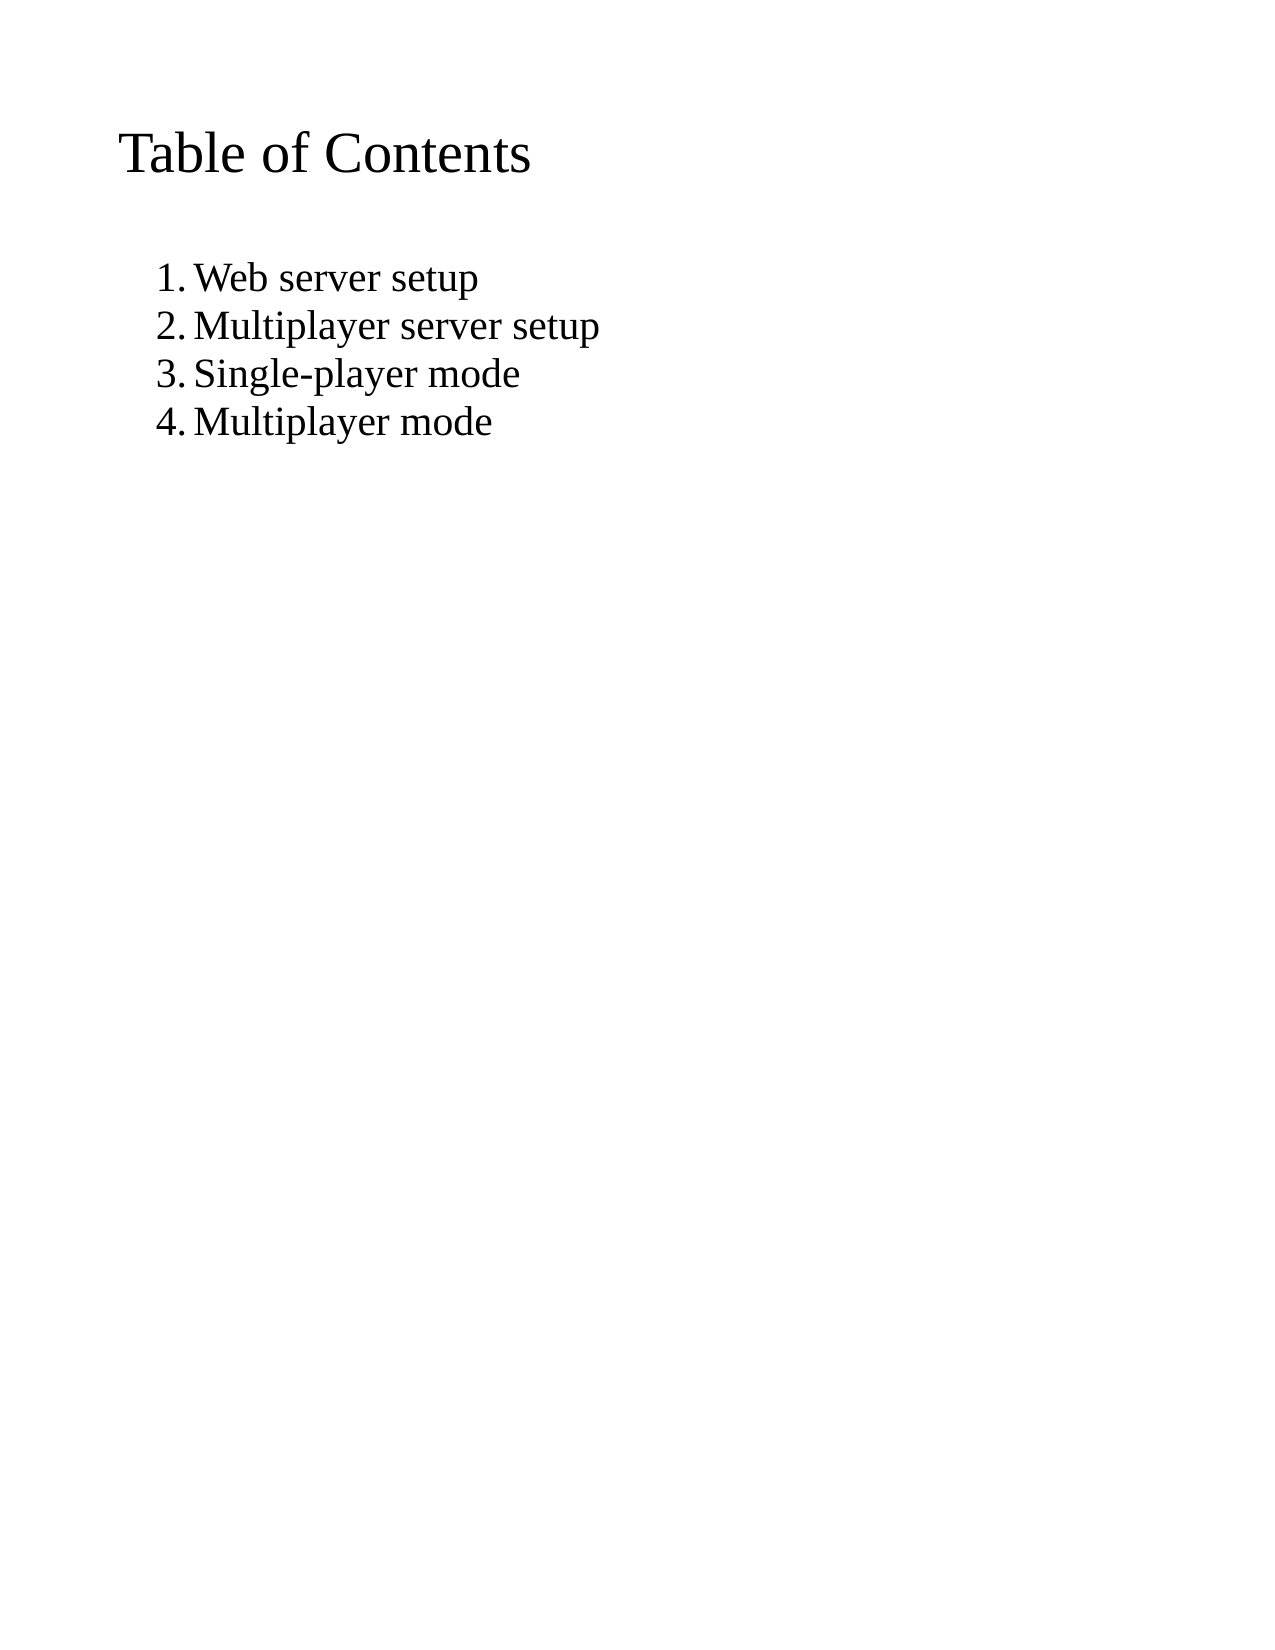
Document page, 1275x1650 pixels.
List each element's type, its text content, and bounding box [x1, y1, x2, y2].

list Multiplayer server setup [156, 300, 1157, 348]
text Table of Contents [118, 118, 1157, 185]
list Web server setup [156, 252, 1157, 300]
list Single-player mode [156, 348, 1157, 396]
list Multiplayer mode [156, 396, 1157, 444]
